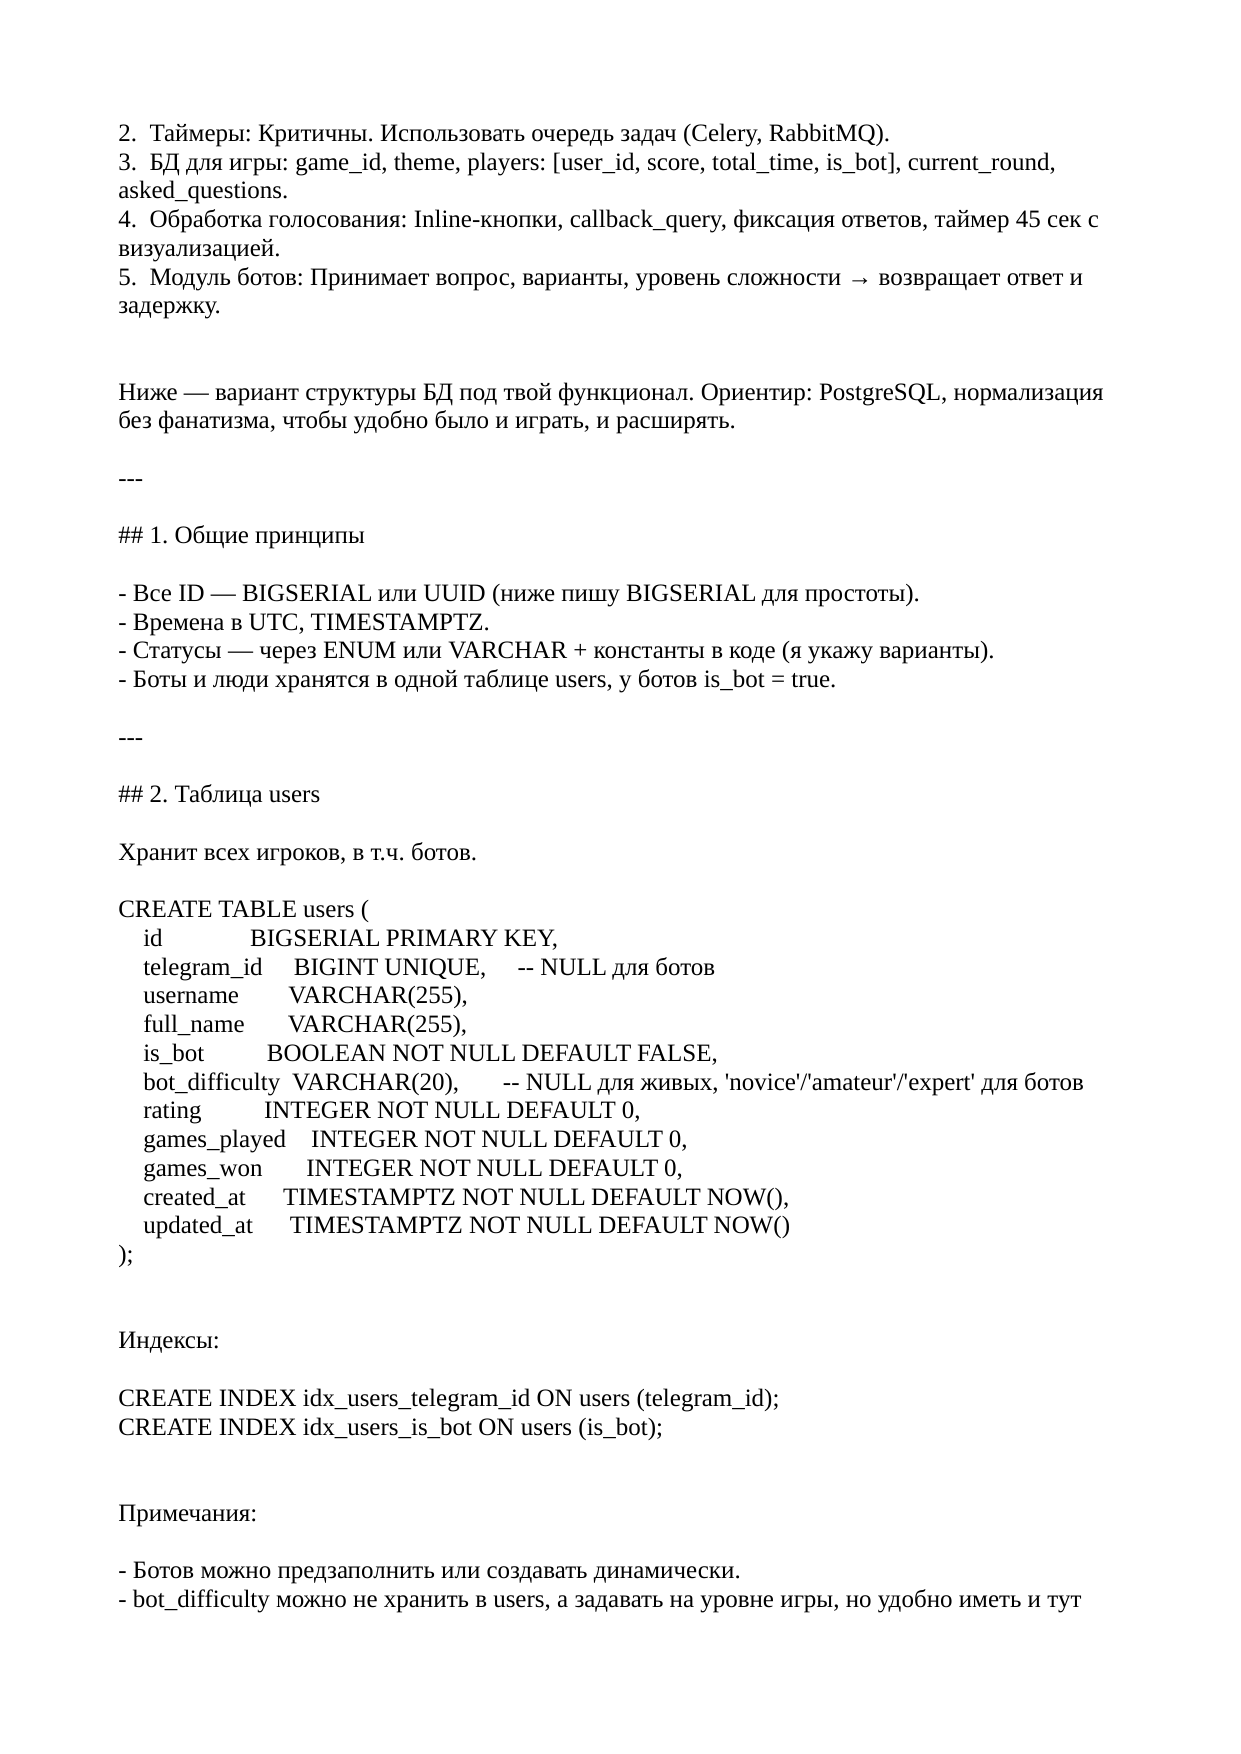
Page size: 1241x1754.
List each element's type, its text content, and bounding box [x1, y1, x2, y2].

text 3. БД для игры: game_id, theme, players: [user_id, score, total_time, is_bot], current_round, asked_questions. [118, 147, 1122, 204]
text ## 2. Таблица users [118, 779, 1122, 808]
text games_won INTEGER NOT NULL DEFAULT 0, [118, 1153, 1122, 1182]
text updated_at TIMESTAMPTZ NOT NULL DEFAULT NOW() [118, 1211, 1122, 1239]
text Индексы: [118, 1326, 1122, 1354]
text 2. Таймеры: Критичны. Использовать очередь задач (Celery, RabbitMQ). [118, 118, 1122, 147]
text ## 1. Общие принципы [118, 521, 1122, 549]
text username VARCHAR(255), [118, 981, 1122, 1009]
text CREATE INDEX idx_users_is_bot ON users (is_bot); [118, 1412, 1122, 1441]
text - Времена в UTC, TIMESTAMPTZ. [118, 607, 1122, 636]
text ); [118, 1239, 1122, 1268]
text Примечания: [118, 1498, 1122, 1527]
text - Боты и люди хранятся в одной таблице users, у ботов is_bot = true. [118, 664, 1122, 693]
text - bot_difficulty можно не хранить в users, а задавать на уровне игры, но удобно иметь и тут [118, 1584, 1122, 1613]
text rating INTEGER NOT NULL DEFAULT 0, [118, 1096, 1122, 1124]
text created_at TIMESTAMPTZ NOT NULL DEFAULT NOW(), [118, 1182, 1122, 1211]
text --- [118, 722, 1122, 751]
text Хранит всех игроков, в т.ч. ботов. [118, 837, 1122, 866]
text - Все ID — BIGSERIAL или UUID (ниже пишу BIGSERIAL для простоты). [118, 578, 1122, 607]
text - Ботов можно предзаполнить или создавать динамически. [118, 1556, 1122, 1584]
text id BIGSERIAL PRIMARY KEY, [118, 923, 1122, 952]
text - Статусы — через ENUM или VARCHAR + константы в коде (я укажу варианты). [118, 636, 1122, 664]
text bot_difficulty VARCHAR(20), -- NULL для живых, 'novice'/'amateur'/'expert' для ботов [118, 1067, 1122, 1096]
text games_played INTEGER NOT NULL DEFAULT 0, [118, 1124, 1122, 1153]
text 5. Модуль ботов: Принимает вопрос, варианты, уровень сложности → возвращает ответ и задержку. Ниже — вариант структуры БД под твой функционал. Ориентир: PostgreSQL, нормализация без фанатизма, чтобы удобно было и играть, и расширять. [118, 262, 1122, 434]
text --- [118, 463, 1122, 492]
text CREATE INDEX idx_users_telegram_id ON users (telegram_id); [118, 1383, 1122, 1412]
text telegram_id BIGINT UNIQUE, -- NULL для ботов [118, 952, 1122, 981]
text full_name VARCHAR(255), [118, 1009, 1122, 1038]
text 4. Обработка голосования: Inline-кнопки, callback_query, фиксация ответов, таймер 45 сек с визуализацией. [118, 204, 1122, 262]
text is_bot BOOLEAN NOT NULL DEFAULT FALSE, [118, 1038, 1122, 1067]
text CREATE TABLE users ( [118, 894, 1122, 923]
